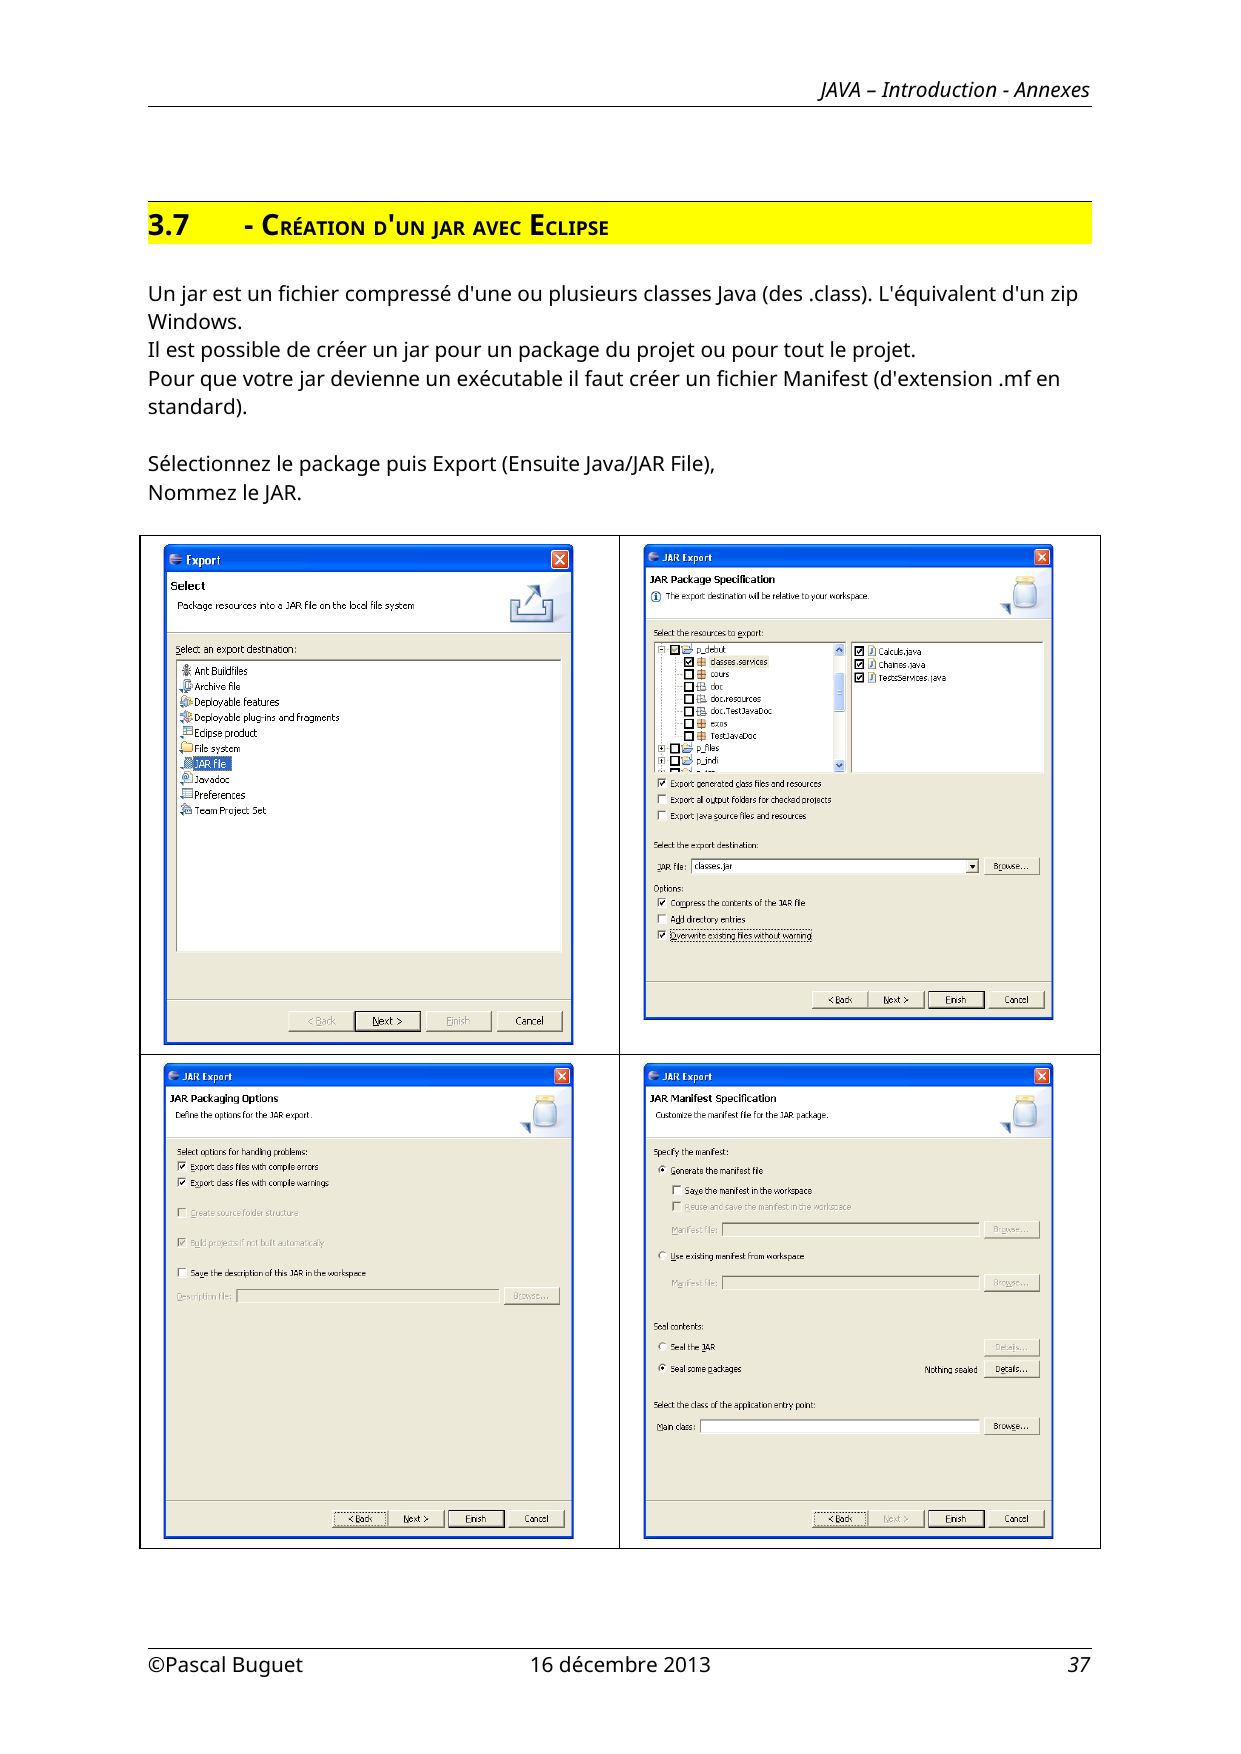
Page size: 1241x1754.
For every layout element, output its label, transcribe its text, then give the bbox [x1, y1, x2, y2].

picture [643, 1063, 1054, 1539]
text Pour que votre jar devienne un exécutable il faut créer un fichier Manifest (d'extension .mf en standard). [148, 364, 1092, 421]
table_header [141, 536, 619, 1054]
text Sélectionnez le package puis Export (Ensuite Java/JAR File), [148, 449, 1092, 478]
text Nommez le JAR. [148, 478, 1092, 506]
picture [643, 544, 1054, 1020]
text Il est possible de créer un jar pour un package du projet ou pour tout le projet. [148, 336, 1092, 364]
table_header [620, 536, 1100, 1054]
table_cell [620, 1055, 1100, 1547]
text Un jar est un fichier compressé d'une ou plusieurs classes Java (des .class). L'équivalent d'un zip Windows. [148, 279, 1092, 336]
picture [163, 1063, 574, 1539]
subtitle - Création d'un jar avec Eclipse [148, 202, 1092, 244]
table_cell [141, 1055, 619, 1547]
picture [163, 544, 574, 1045]
